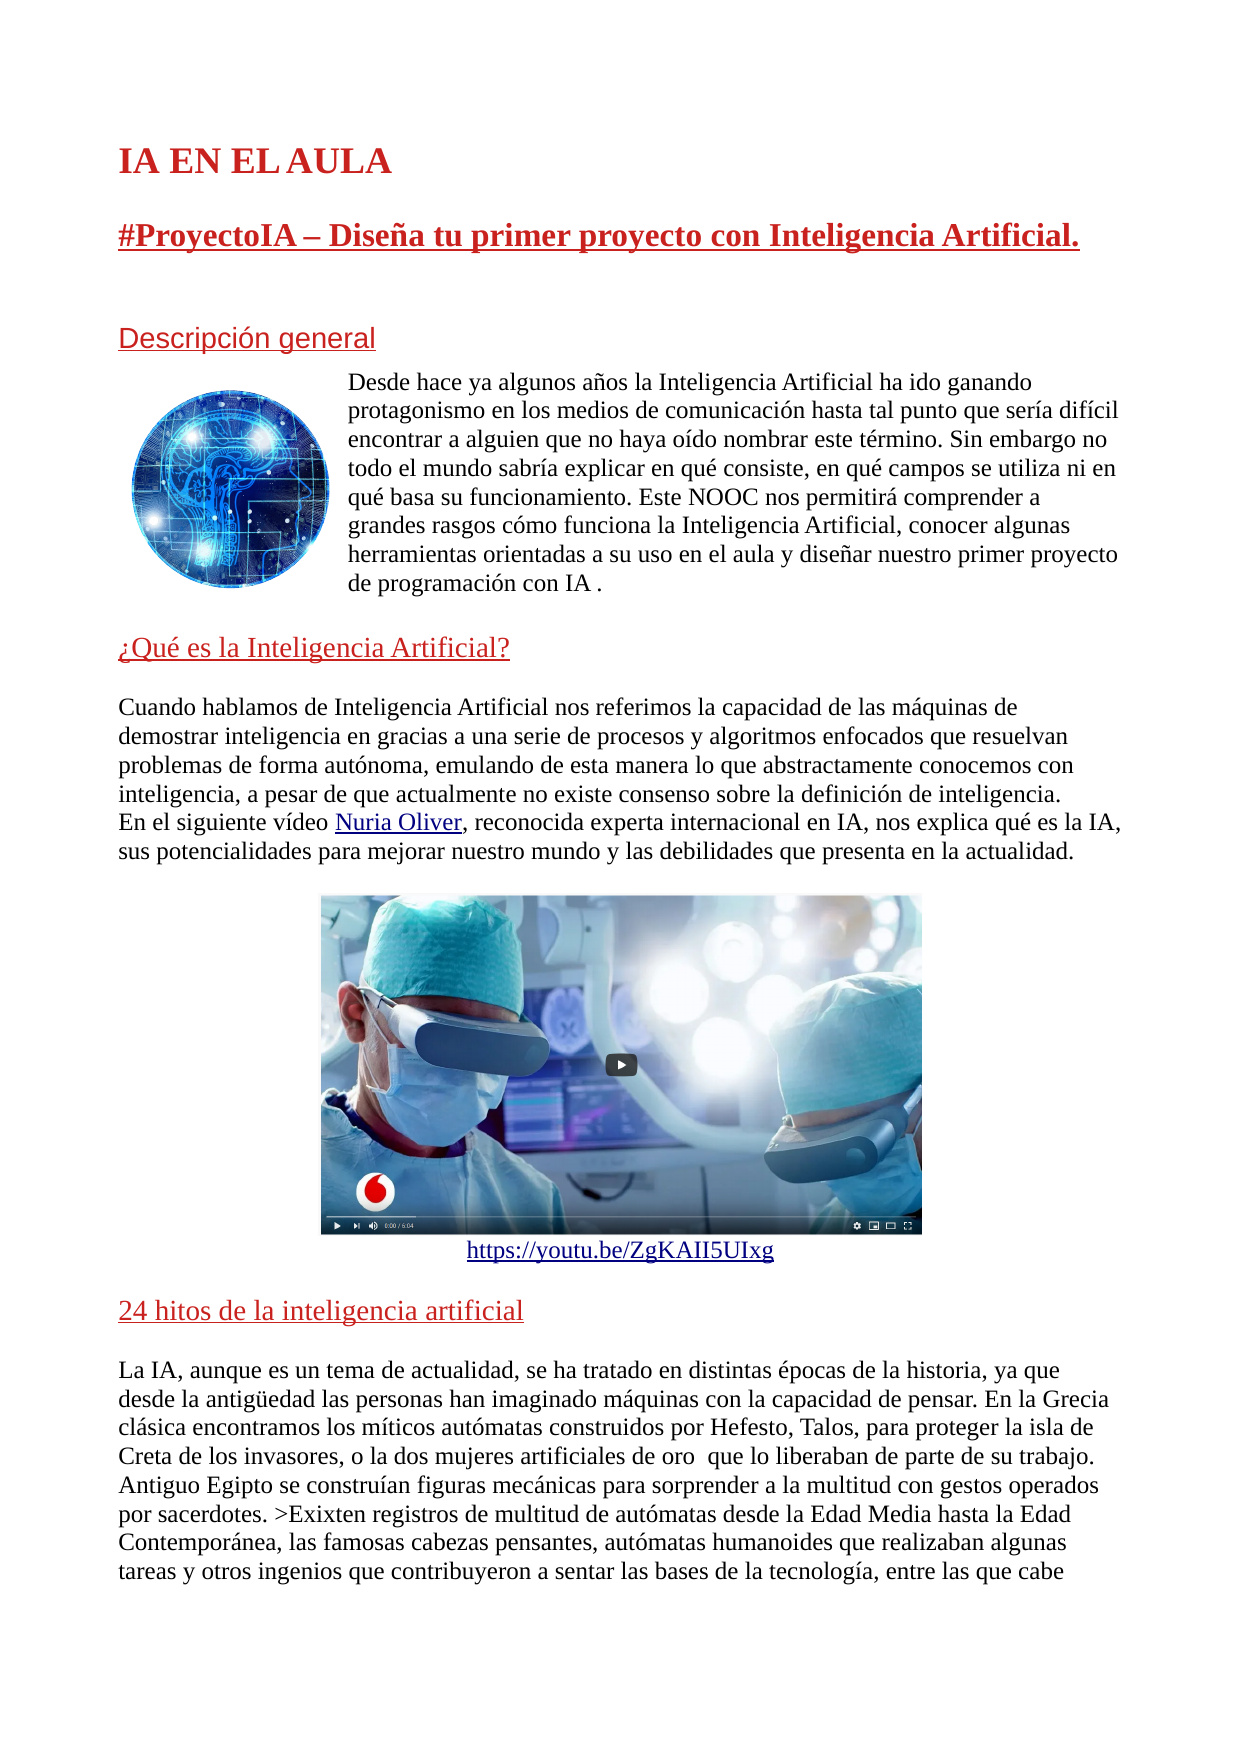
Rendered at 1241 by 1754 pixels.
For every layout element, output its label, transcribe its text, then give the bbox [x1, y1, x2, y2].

text La IA, aunque es un tema de actualidad, se ha tratado en distintas épocas de la historia, ya que desde la antigüedad las personas han imaginado máquinas con la capacidad de pensar. En la Grecia clásica encontramos los míticos autómatas construidos por Hefesto, Talos, para proteger la isla de Creta de los invasores, o la dos mujeres artificiales de oro que lo liberaban de parte de su trabajo. Antiguo Egipto se construían figuras mecánicas para sorprender a la multitud con gestos operados por sacerdotes. >Exixten registros de multitud de autómatas desde la Edad Media hasta la Edad Contemporánea, las famosas cabezas pensantes, autómatas humanoides que realizaban algunas tareas y otros ingenios que contribuyeron a sentar las bases de la tecnología, entre las que cabe [118, 1355, 1122, 1585]
text https://youtu.be/ZgKAII5UIxg [118, 894, 1122, 1264]
text Desde hace ya algunos años la Inteligencia Artificial ha ido ganando protagonismo en los medios de comunicación hasta tal punto que sería difícil encontrar a alguien que no haya oído nombrar este término. Sin embargo no todo el mundo sabría explicar en qué consiste, en qué campos se utiliza ni en qué basa su funcionamiento. Este NOOC nos permitirá comprender a grandes rasgos cómo funciona la Inteligencia Artificial, conocer algunas herramientas orientadas a su uso en el aula y diseñar nuestro primer proyecto de programación con IA . [113, 367, 1122, 607]
picture [318, 893, 923, 1236]
text Cuando hablamos de Inteligencia Artificial nos referimos la capacidad de las máquinas de demostrar inteligencia en gracias a una serie de procesos y algoritmos enfocados que resuelvan problemas de forma autónoma, emulando de esta manera lo que abstractamente conocemos con inteligencia, a pesar de que actualmente no existe consenso sobre la definición de inteligencia. [118, 692, 1122, 807]
picture [130, 389, 331, 590]
text ¿Qué es la Inteligencia Artificial? [118, 630, 1122, 664]
text En el siguiente vídeo Nuria Oliver, reconocida experta internacional en IA, nos explica qué es la IA, sus potencialidades para mejorar nuestro mundo y las debilidades que presenta en la actualidad. [118, 807, 1122, 865]
subtitle Descripción general [118, 321, 1122, 354]
subtitle #ProyectoIA – Diseña tu primer proyecto con Inteligencia Artificial. [118, 215, 1122, 254]
text 24 hitos de la inteligencia artificial [118, 1293, 1122, 1326]
subtitle IA EN EL AULA [118, 139, 1122, 182]
